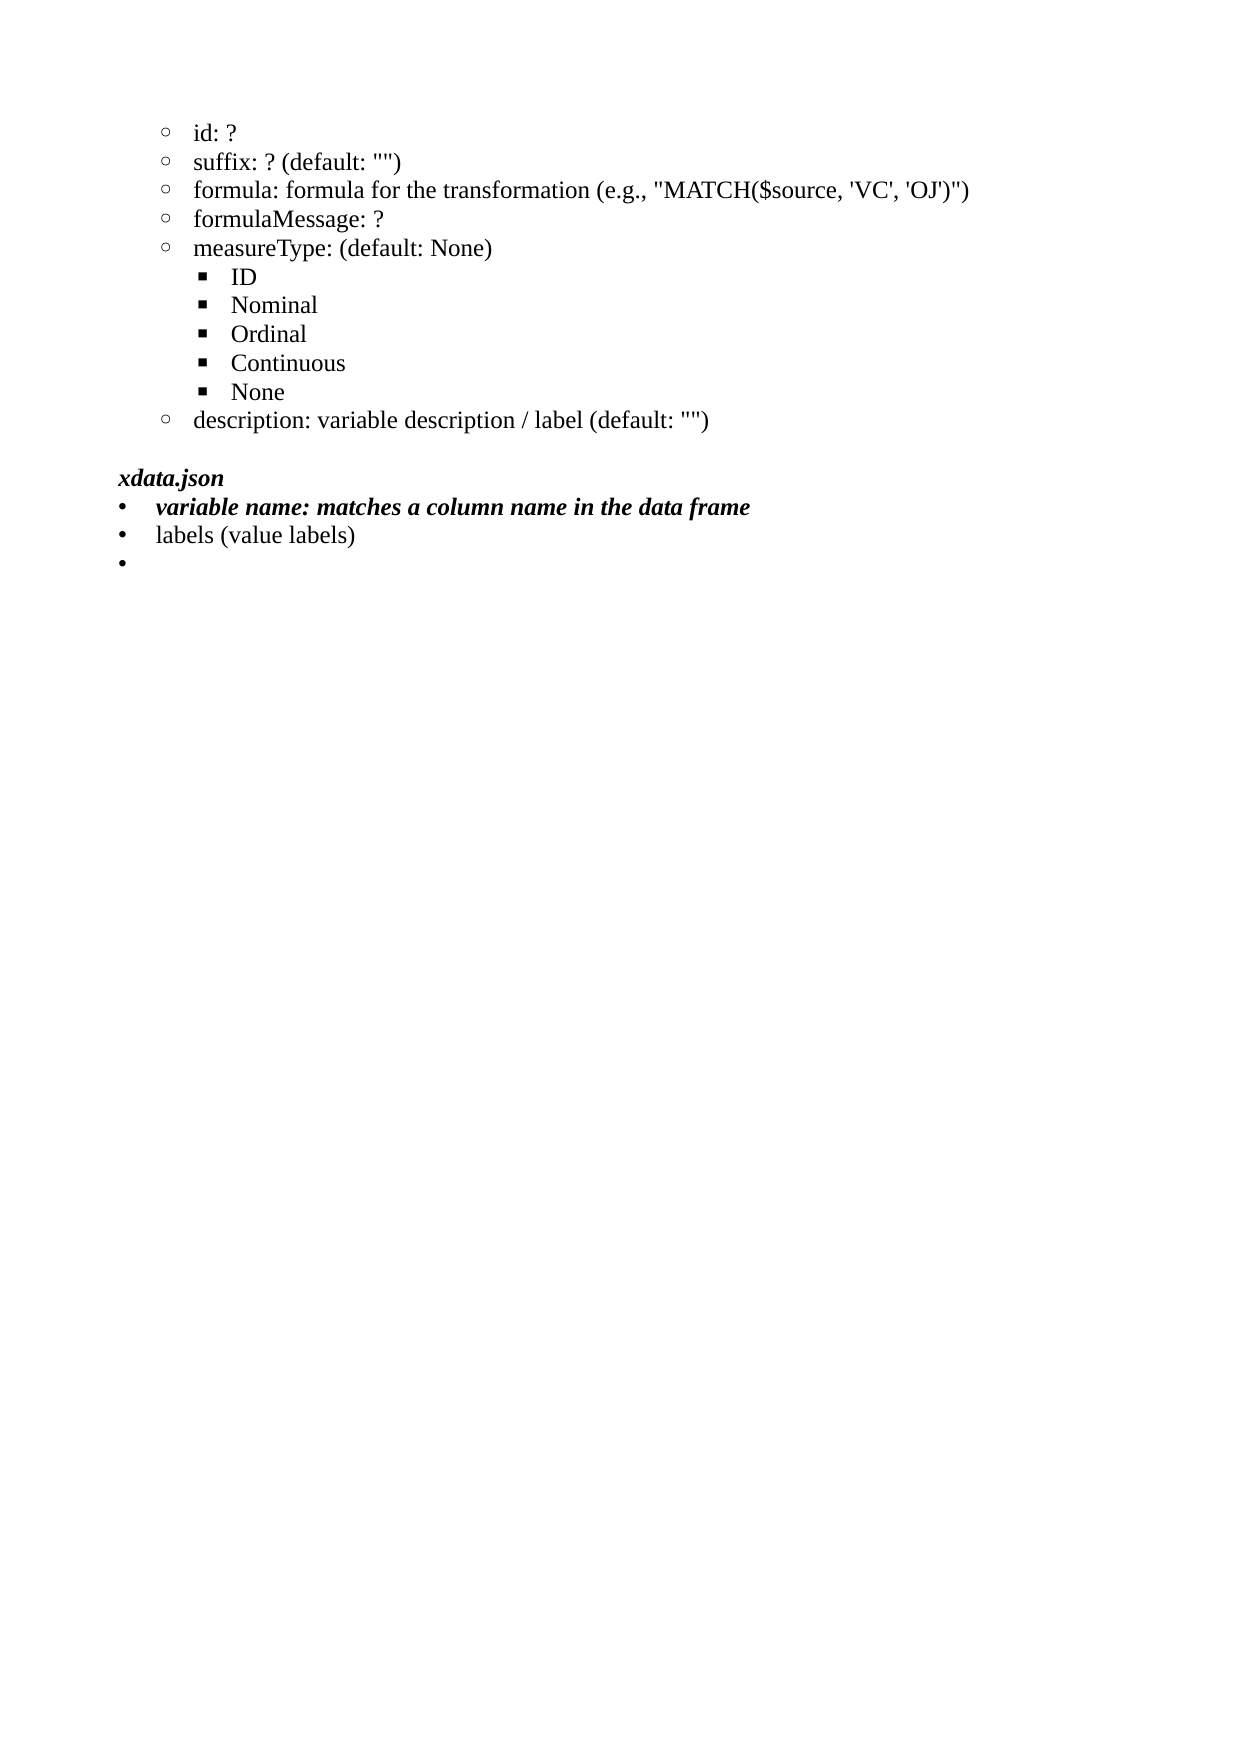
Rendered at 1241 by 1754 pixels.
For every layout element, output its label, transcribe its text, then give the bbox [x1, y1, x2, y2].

list None [193, 377, 1122, 406]
list id: ? [156, 118, 1122, 147]
list formula: formula for the transformation (e.g., "MATCH($source, 'VC', 'OJ')") [156, 176, 1122, 204]
list variable name: matches a column name in the data frame [118, 492, 1122, 521]
list Nominal [193, 291, 1122, 319]
list Ordinal [193, 319, 1122, 348]
list suffix: ? (default: "") [156, 147, 1122, 176]
list measureType: (default: None) [156, 233, 1122, 262]
list Continuous [193, 348, 1122, 377]
list labels (value labels) [118, 521, 1122, 549]
list description: variable description / label (default: "") [156, 406, 1122, 434]
list formulaMessage: ? [156, 204, 1122, 233]
text xdata.json [118, 463, 1122, 492]
list ID [193, 262, 1122, 291]
